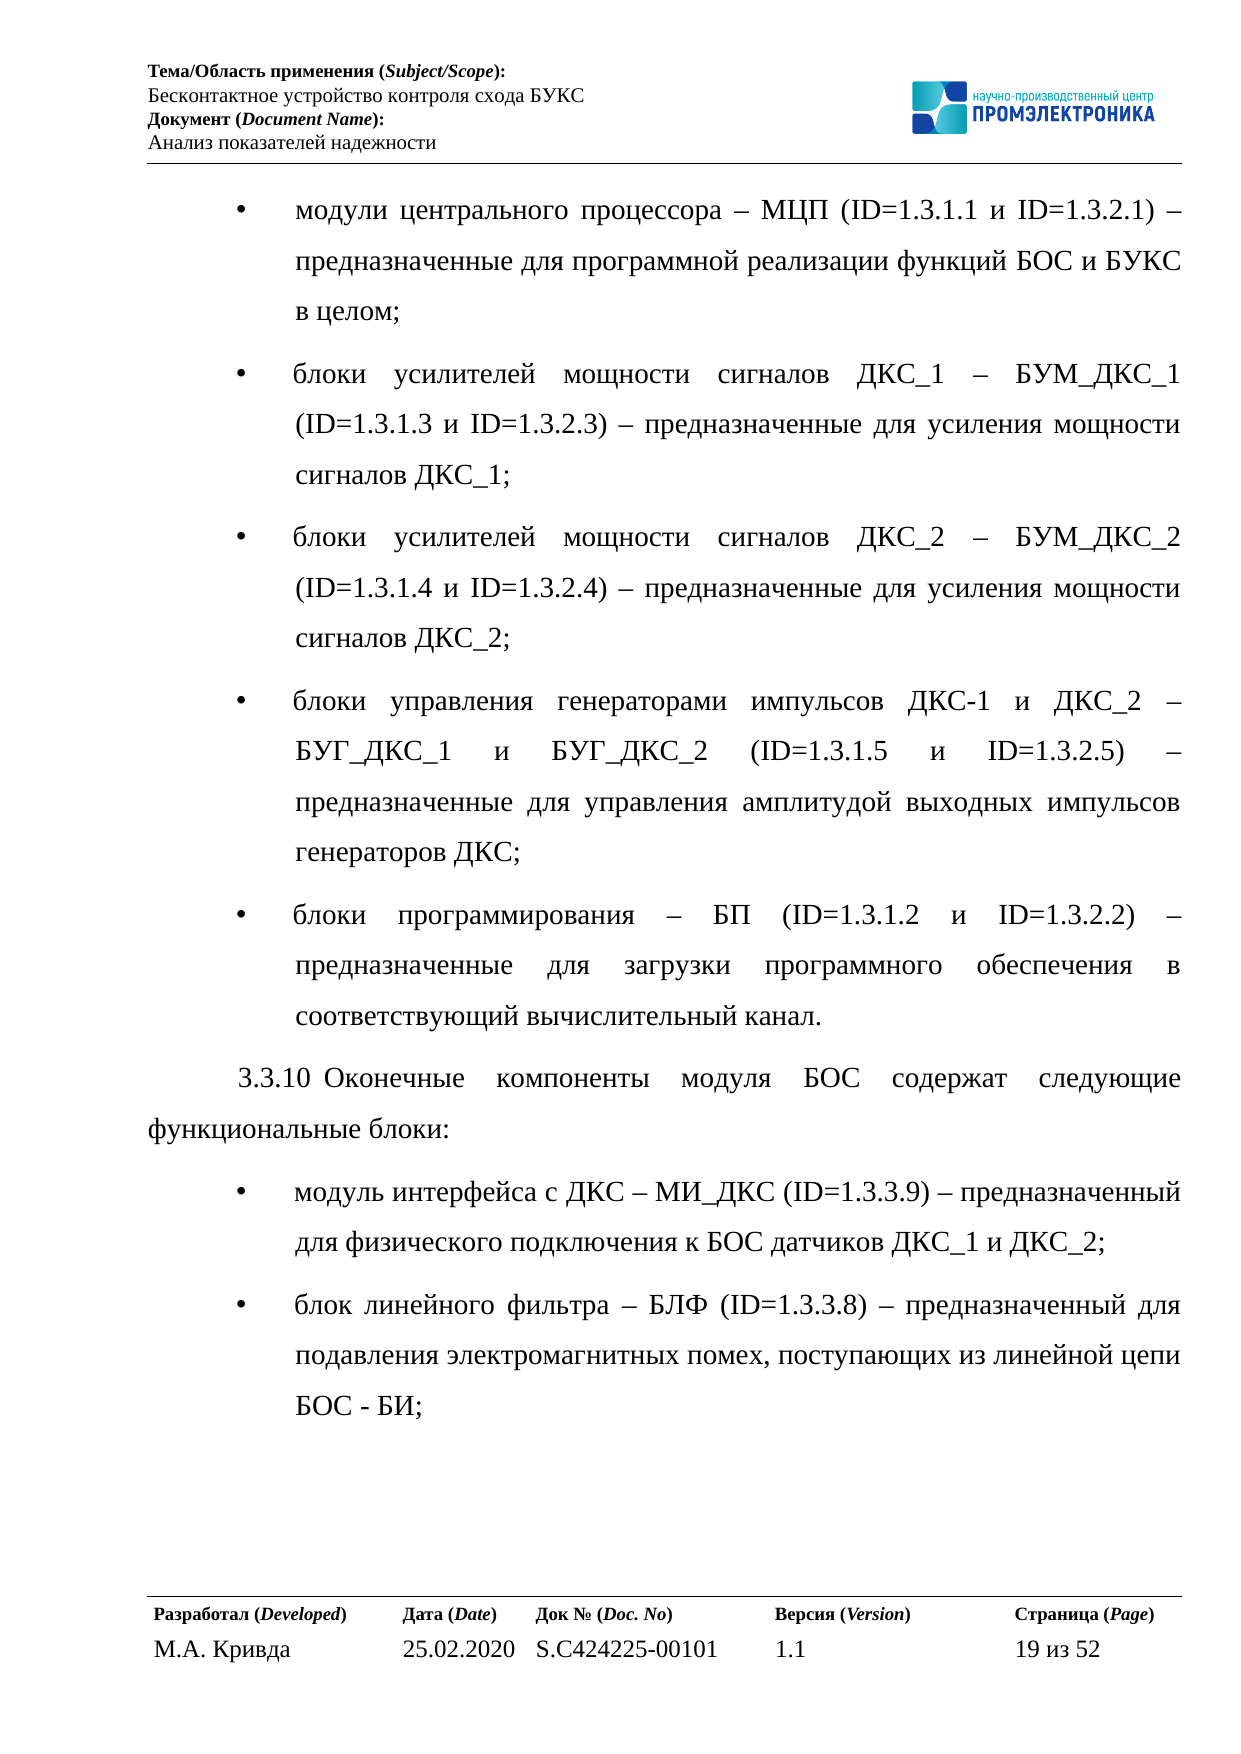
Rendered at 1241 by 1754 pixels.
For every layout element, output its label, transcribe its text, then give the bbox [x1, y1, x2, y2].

list блоки программирования – БП (ID=1.3.1.2 и ID=1.3.2.2) – предназначенные для загрузки программного обеспечения в соответствующий вычислительный канал. [236, 897, 1181, 1031]
list блоки усилителей мощности сигналов ДКС_1 – БУМ_ДКС_1 (ID=1.3.1.3 и ID=1.3.2.3) – предназначенные для усиления мощности сигналов ДКС_1; [236, 356, 1181, 490]
list блоки усилителей мощности сигналов ДКС_2 – БУМ_ДКС_2 (ID=1.3.1.4 и ID=1.3.2.4) – предназначенные для усиления мощности сигналов ДКС_2; [236, 519, 1181, 654]
list модули центрального процессора – МЦП (ID=1.3.1.1 и ID=1.3.2.1) – предназначенные для программной реализации функций БОС и БУКС в целом; [236, 192, 1181, 327]
list Оконечные компоненты модуля БОС содержат следующие функциональные блоки: [148, 1061, 1181, 1144]
list модуль интерфейса с ДКС – МИ_ДКС (ID=1.3.3.9) – предназначенный для физического подключения к БОС датчиков ДКС_1 и ДКС_2; [236, 1174, 1181, 1258]
list блоки управления генераторами импульсов ДКС-1 и ДКС_2 – БУГ_ДКС_1 и БУГ_ДКС_2 (ID=1.3.1.5 и ID=1.3.2.5) – предназначенные для управления амплитудой выходных импульсов генераторов ДКС; [236, 683, 1181, 868]
list блок линейного фильтра – БЛФ (ID=1.3.3.8) – предназначенный для подавления электромагнитных помех, поступающих из линейной цепи БОС - БИ; [236, 1287, 1181, 1421]
picture [885, 53, 1182, 162]
